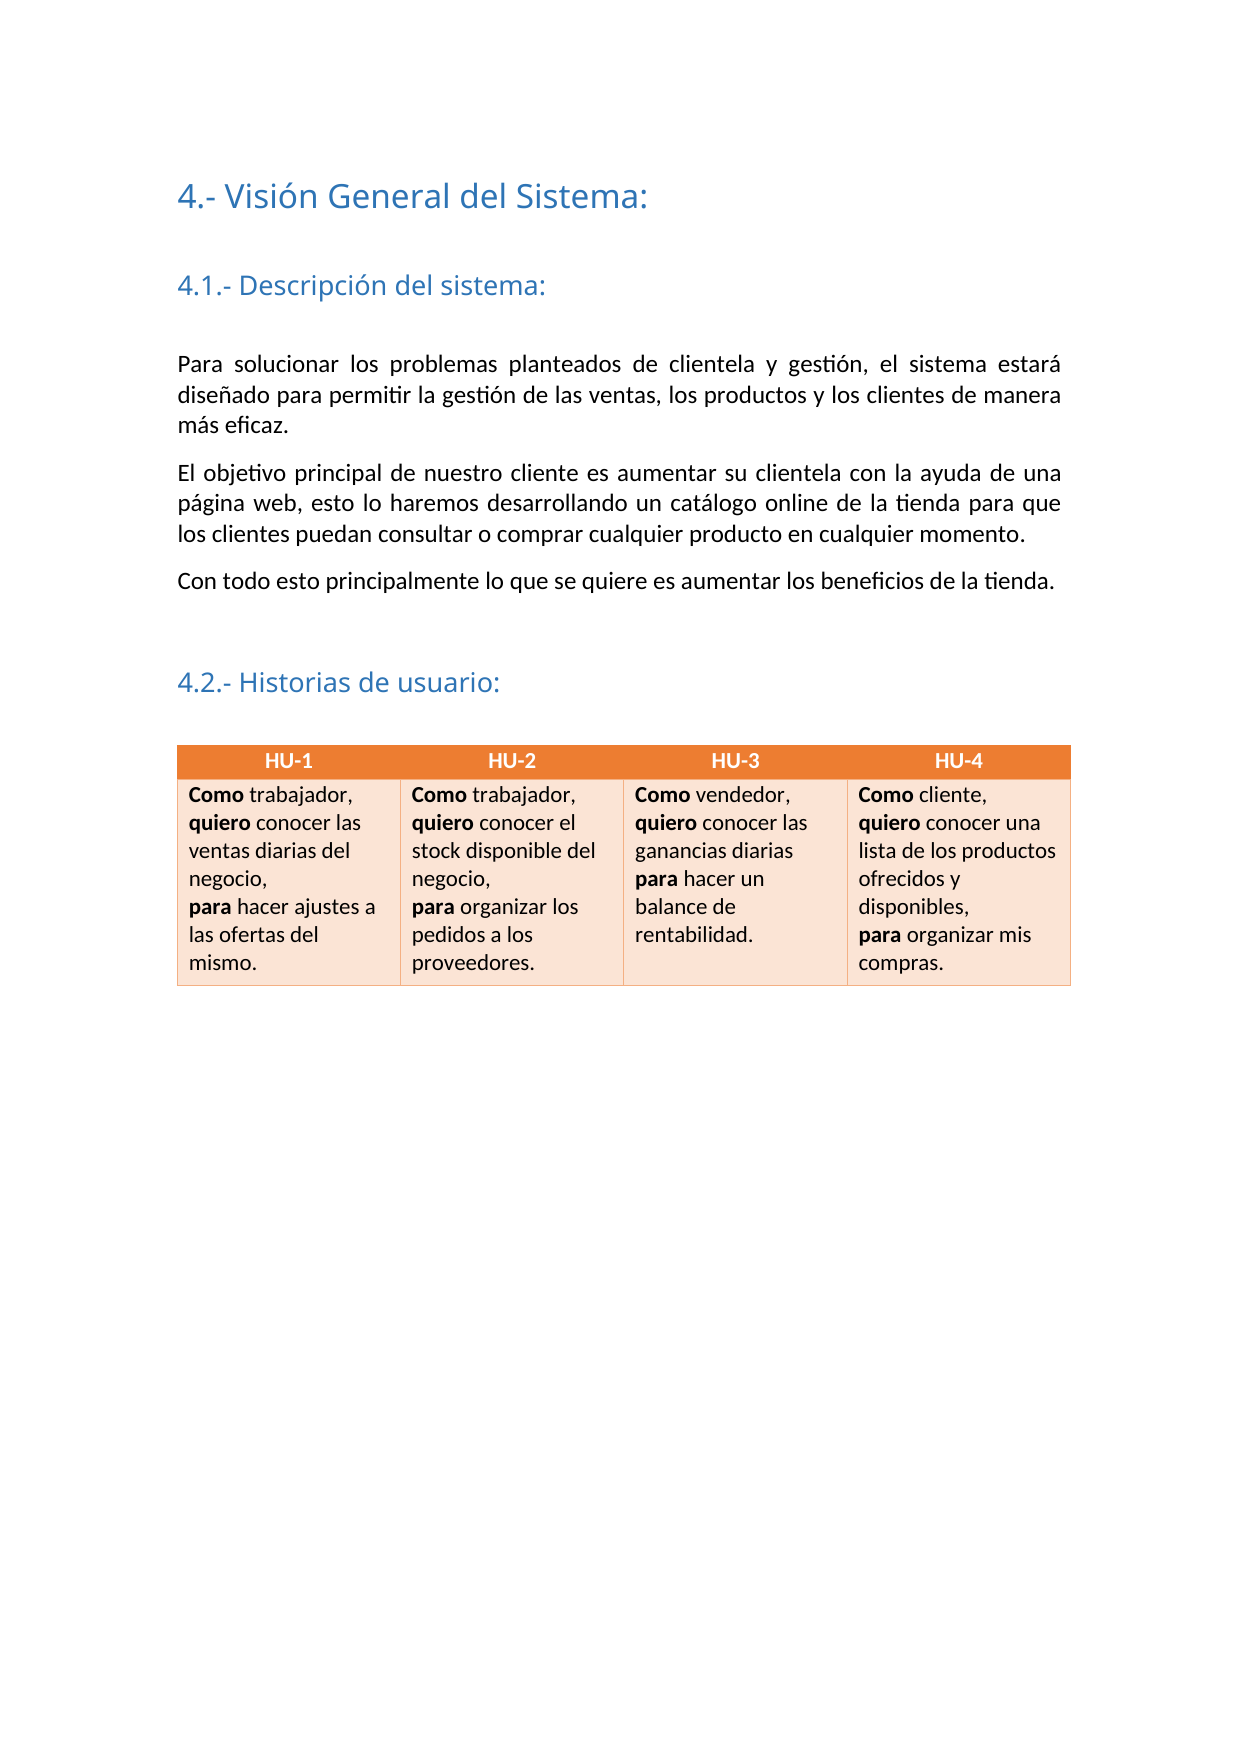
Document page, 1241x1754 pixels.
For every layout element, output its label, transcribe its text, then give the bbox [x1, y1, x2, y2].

subtitle 4.- Visión General del Sistema: [177, 173, 1063, 218]
text El objetivo principal de nuestro cliente es aumentar su clientela con la ayuda de una página web, esto lo haremos desarrollando un catálogo online de la tienda para que los clientes puedan consultar o comprar cualquier producto en cualquier momento. [177, 457, 1063, 548]
subtitle 4.2.- Historias de usuario: [177, 663, 1063, 700]
table_header HU-3 [624, 746, 847, 779]
table_header HU-1 [178, 746, 400, 779]
table_cell Como cliente, quiero conocer una lista de los productos ofrecidos y disponibles, para organizar mis compras. [848, 780, 1070, 985]
table_header HU-4 [847, 746, 1070, 779]
table_cell Como trabajador, quiero conocer el stock disponible del negocio, para organizar los pedidos a los proveedores. [401, 780, 623, 985]
table_cell Como trabajador, quiero conocer las ventas diarias del negocio, para hacer ajustes a las ofertas del mismo. [178, 780, 400, 985]
table_cell Como vendedor, quiero conocer las ganancias diarias para hacer un balance de rentabilidad. [624, 780, 847, 985]
text Para solucionar los problemas planteados de clientela y gestión, el sistema estará diseñado para permitir la gestión de las ventas, los productos y los clientes de manera más eficaz. [177, 348, 1063, 440]
table_header HU-2 [400, 746, 624, 779]
subtitle 4.1.- Descripción del sistema: [177, 267, 1063, 304]
text Con todo esto principalmente lo que se quiere es aumentar los beneficios de la tienda. [177, 565, 1063, 595]
